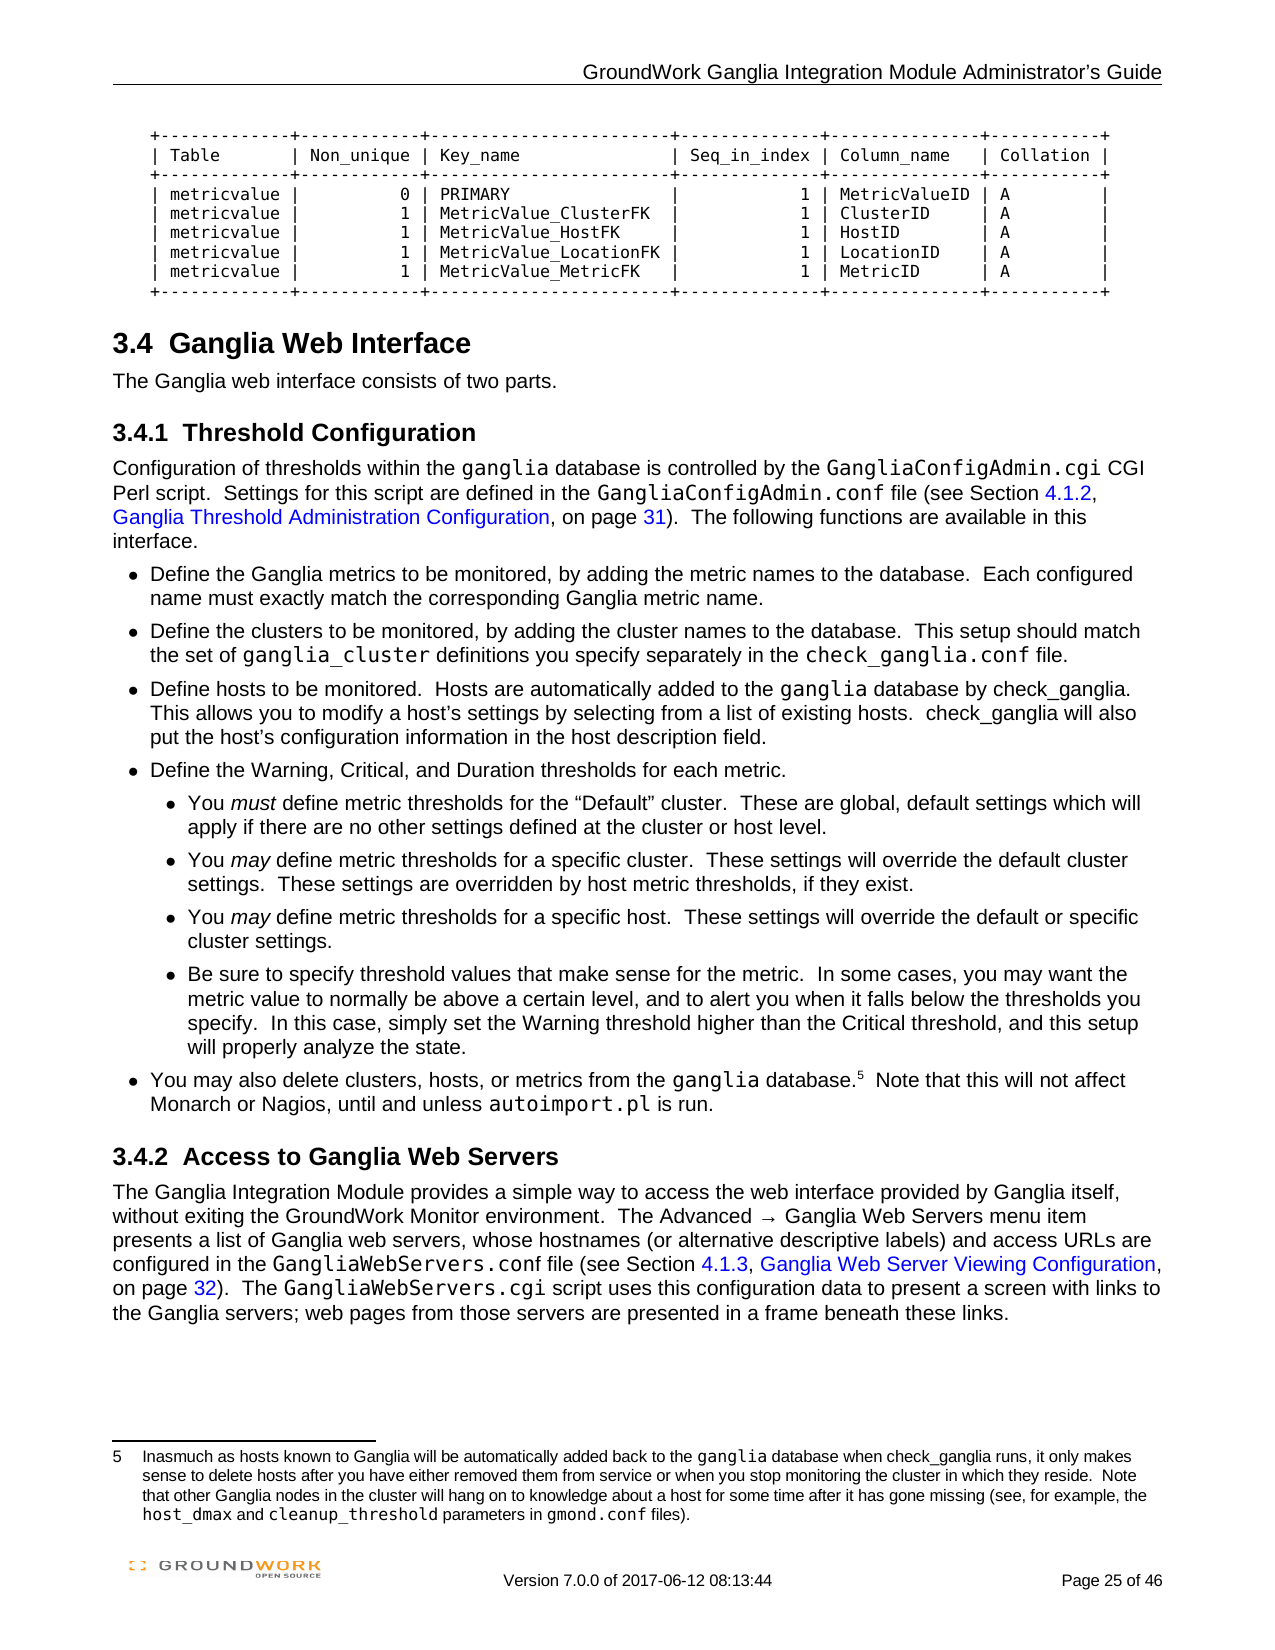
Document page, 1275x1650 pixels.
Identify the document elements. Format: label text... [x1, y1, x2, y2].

text | metricvalue | 1 | MetricValue_ClusterFK | 1 | ClusterID | A | [150, 204, 1162, 223]
text +-------------+------------+------------------------+--------------+---------------+-----------+ [150, 165, 1162, 184]
text | metricvalue | 1 | MetricValue_HostFK | 1 | HostID | A | [150, 223, 1162, 243]
subtitle Threshold Configuration [112, 418, 1162, 447]
text | metricvalue | 1 | MetricValue_LocationFK | 1 | LocationID | A | [150, 243, 1162, 262]
list Inasmuch as hosts known to Ganglia will be automatically added back to the ganglia database when check_ganglia runs, it only makes sense to delete hosts after you have either removed them from service or when you stop monitoring the cluster in which they reside. Note that other Ganglia nodes in the cluster will hang on to knowledge about a host for some time after it has gone missing (see, for example, the host_dmax and cleanup_threshold parameters in gmond.conf files). [112, 1447, 1162, 1524]
text The Ganglia web interface consists of two parts. [112, 369, 1162, 393]
list You may also delete clusters, hosts, or metrics from the ganglia database. Note that this will not affect Monarch or Nagios, until and unless autoimport.pl is run. [127, 1068, 1162, 1117]
text | metricvalue | 1 | MetricValue_MetricFK | 1 | MetricID | A | [150, 262, 1162, 282]
subtitle Ganglia Web Interface [112, 326, 1162, 360]
list Define the Warning, Critical, and Duration thresholds for each metric. [127, 758, 1162, 782]
list You may define metric thresholds for a specific cluster. These settings will override the default cluster settings. These settings are overridden by host metric thresholds, if they exist. [165, 848, 1162, 896]
text The Ganglia Integration Module provides a simple way to access the web interface provided by Ganglia itself, without exiting the GroundWork Monitor environment. The Advanced → Ganglia Web Servers menu item presents a list of Ganglia web servers, whose hostnames (or alternative descriptive labels) and access URLs are configured in the GangliaWebServers.conf file (see Section 4.1.3, Ganglia Web Server Viewing Configuration, on page 31). The GangliaWebServers.cgi script uses this configuration data to present a screen with links to the Ganglia servers; web pages from those servers are presented in a frame beneath these links. [112, 1179, 1162, 1325]
list You must define metric thresholds for the “Default” cluster. These are global, default settings which will apply if there are no other settings defined at the cluster or host level. [165, 791, 1162, 839]
list Define hosts to be monitored. Hosts are automatically added to the ganglia database by check_ganglia. This allows you to modify a host’s settings by selecting from a list of existing hosts. check_ganglia will also put the host’s configuration information in the host description field. [127, 677, 1162, 749]
text +-------------+------------+------------------------+--------------+---------------+-----------+ [150, 282, 1162, 301]
list You may define metric thresholds for a specific host. These settings will override the default or specific cluster settings. [165, 905, 1162, 953]
text Configuration of thresholds within the ganglia database is controlled by the GangliaConfigAdmin.cgi CGI Perl script. Settings for this script are defined in the GangliaConfigAdmin.conf file (see Section 4.1.2, Ganglia Threshold Administration Configuration, on page 30). The following functions are available in this interface. [112, 456, 1162, 553]
list Define the clusters to be monitored, by adding the cluster names to the database. This setup should match the set of ganglia_cluster definitions you specify separately in the check_ganglia.conf file. [127, 619, 1162, 668]
text +-------------+------------+------------------------+--------------+---------------+-----------+ [150, 126, 1162, 146]
picture [129, 1561, 321, 1578]
text | Table | Non_unique | Key_name | Seq_in_index | Column_name | Collation | [150, 146, 1162, 165]
list Be sure to specify threshold values that make sense for the metric. In some cases, you may want the metric value to normally be above a certain level, and to alert you when it falls below the thresholds you specify. In this case, simply set the Warning threshold higher than the Critical threshold, and this setup will properly analyze the state. [165, 962, 1162, 1059]
subtitle Access to Ganglia Web Servers [112, 1142, 1162, 1171]
list Define the Ganglia metrics to be monitored, by adding the metric names to the database. Each configured name must exactly match the corresponding Ganglia metric name. [127, 562, 1162, 610]
text | metricvalue | 0 | PRIMARY | 1 | MetricValueID | A | [150, 184, 1162, 204]
